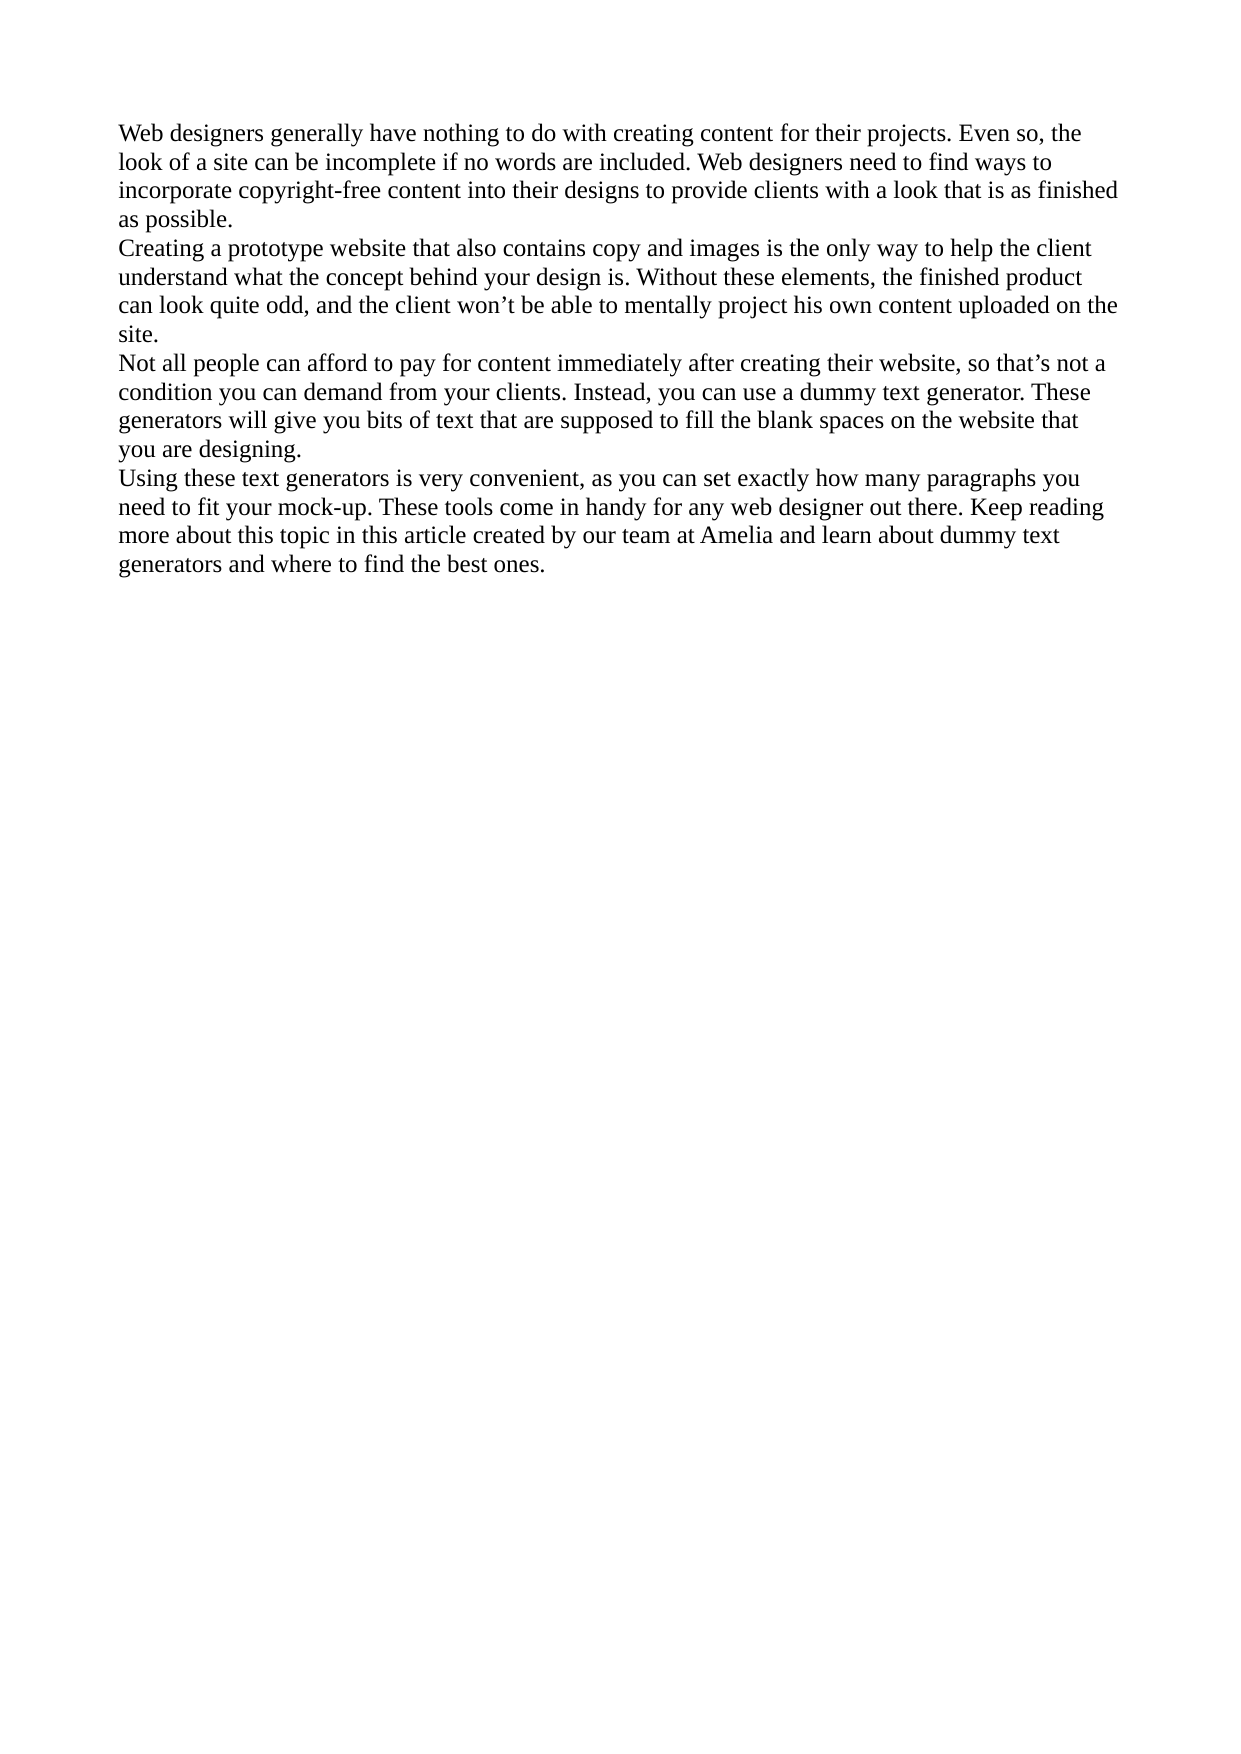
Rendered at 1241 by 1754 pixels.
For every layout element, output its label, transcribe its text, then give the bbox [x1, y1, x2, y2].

text Web designers generally have nothing to do with creating content for their projects. Even so, the look of a site can be incomplete if no words are included. Web designers need to find ways to incorporate copyright-free content into their designs to provide clients with a look that is as finished as possible. [118, 118, 1122, 233]
text Creating a prototype website that also contains copy and images is the only way to help the client understand what the concept behind your design is. Without these elements, the finished product can look quite odd, and the client won’t be able to mentally project his own content uploaded on the site. [118, 233, 1122, 348]
text Not all people can afford to pay for content immediately after creating their website, so that’s not a condition you can demand from your clients. Instead, you can use a dummy text generator. These generators will give you bits of text that are supposed to fill the blank spaces on the website that you are designing. [118, 348, 1122, 463]
text Using these text generators is very convenient, as you can set exactly how many paragraphs you need to fit your mock-up. These tools come in handy for any web designer out there. Keep reading more about this topic in this article created by our team at Amelia and learn about dummy text generators and where to find the best ones. [118, 463, 1122, 578]
